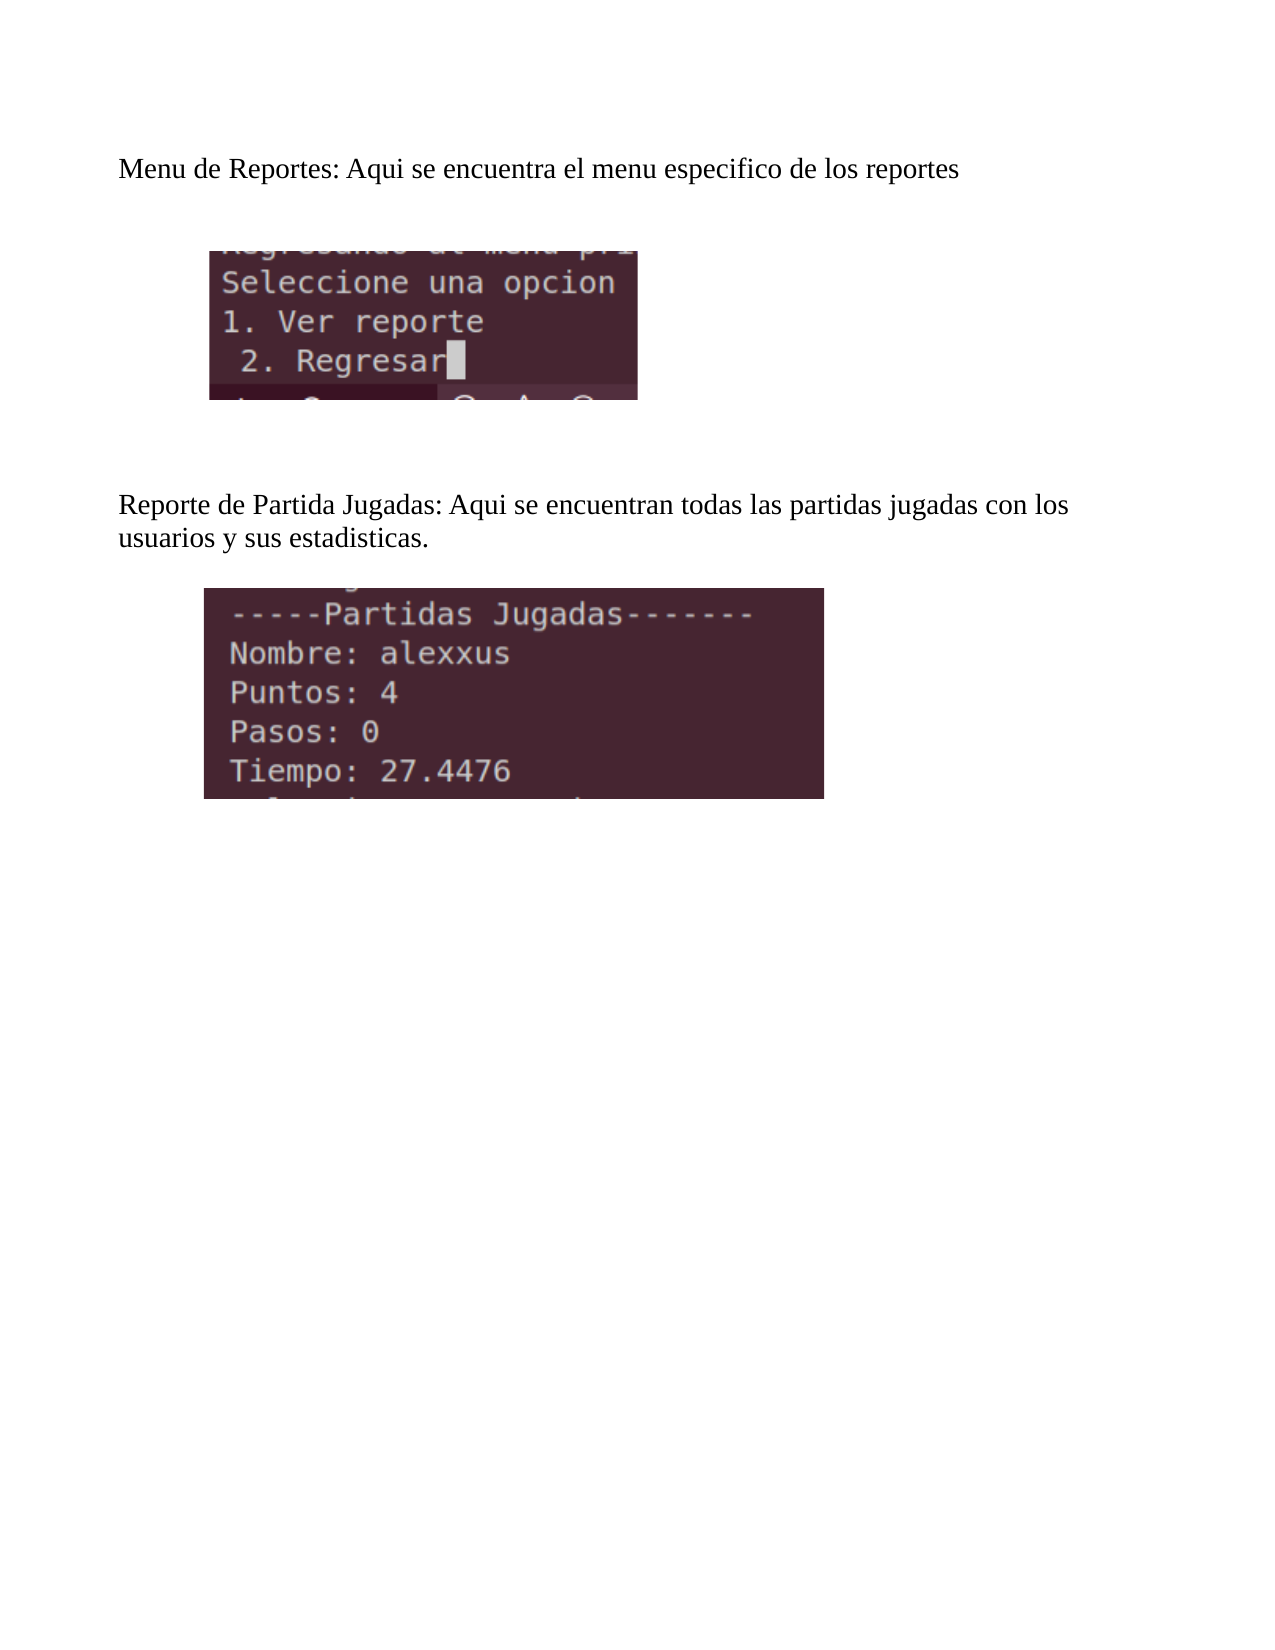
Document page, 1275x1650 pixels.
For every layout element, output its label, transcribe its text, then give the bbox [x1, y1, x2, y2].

text Reporte de Partida Jugadas: Aqui se encuentran todas las partidas jugadas con los usuarios y sus estadisticas. [118, 487, 1157, 554]
picture [203, 588, 825, 799]
text Menu de Reportes: Aqui se encuentra el menu especifico de los reportes [118, 152, 1157, 185]
picture [209, 251, 638, 400]
